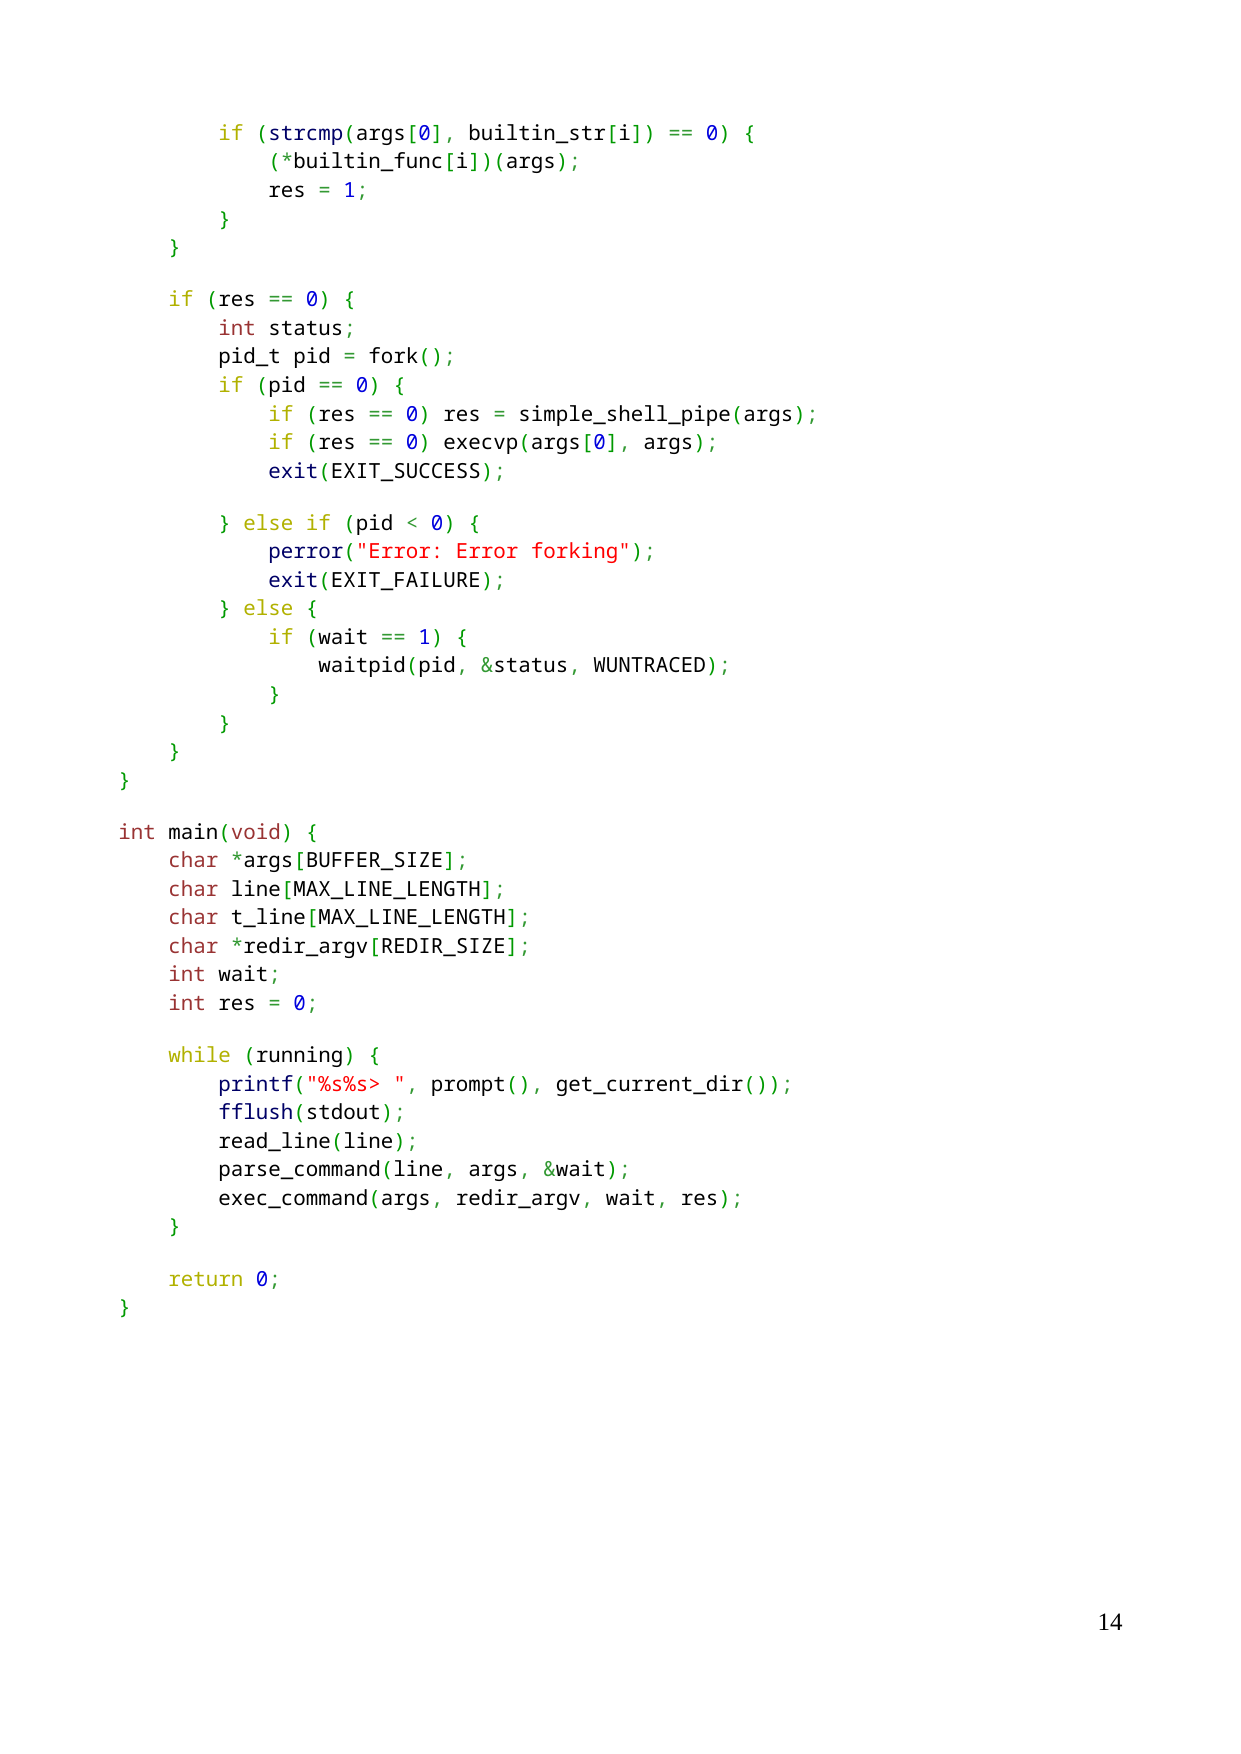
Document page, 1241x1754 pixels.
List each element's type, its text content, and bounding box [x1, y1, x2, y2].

text waitpid(pid, &status, WUNTRACED); [118, 651, 1122, 679]
text } [118, 736, 1122, 765]
text } [118, 1292, 1122, 1321]
text perror("Error: Error forking"); [118, 536, 1122, 565]
text } [118, 765, 1122, 793]
text res = 1; [118, 175, 1122, 204]
text char *redir_argv[REDIR_SIZE]; [118, 931, 1122, 959]
text (*builtin_func[i])(args); [118, 147, 1122, 175]
text read_line(line); [118, 1126, 1122, 1154]
text while (running) { [118, 1040, 1122, 1069]
text if (res == 0) execvp(args[0], args); [118, 427, 1122, 456]
text } [118, 1211, 1122, 1240]
text } [118, 204, 1122, 232]
text } [118, 232, 1122, 261]
text exit(EXIT_FAILURE); [118, 565, 1122, 593]
text int res = 0; [118, 988, 1122, 1017]
text if (strcmp(args[0], builtin_str[i]) == 0) { [118, 118, 1122, 147]
text char *args[BUFFER_SIZE]; [118, 845, 1122, 874]
text pid_t pid = fork(); [118, 342, 1122, 370]
text if (res == 0) { [118, 284, 1122, 313]
text parse_command(line, args, &wait); [118, 1154, 1122, 1183]
text char line[MAX_LINE_LENGTH]; [118, 874, 1122, 902]
text } else if (pid < 0) { [118, 508, 1122, 536]
text int wait; [118, 959, 1122, 988]
text exec_command(args, redir_argv, wait, res); [118, 1183, 1122, 1211]
text printf("%s%s> ", prompt(), get_current_dir()); [118, 1069, 1122, 1097]
text fflush(stdout); [118, 1097, 1122, 1126]
text } else { [118, 593, 1122, 622]
text if (res == 0) res = simple_shell_pipe(args); [118, 399, 1122, 427]
text if (wait == 1) { [118, 622, 1122, 651]
text return 0; [118, 1264, 1122, 1292]
text } [118, 679, 1122, 708]
text } [118, 708, 1122, 736]
text char t_line[MAX_LINE_LENGTH]; [118, 902, 1122, 931]
text if (pid == 0) { [118, 370, 1122, 399]
text int main(void) { [118, 817, 1122, 845]
text exit(EXIT_SUCCESS); [118, 456, 1122, 484]
text int status; [118, 313, 1122, 342]
